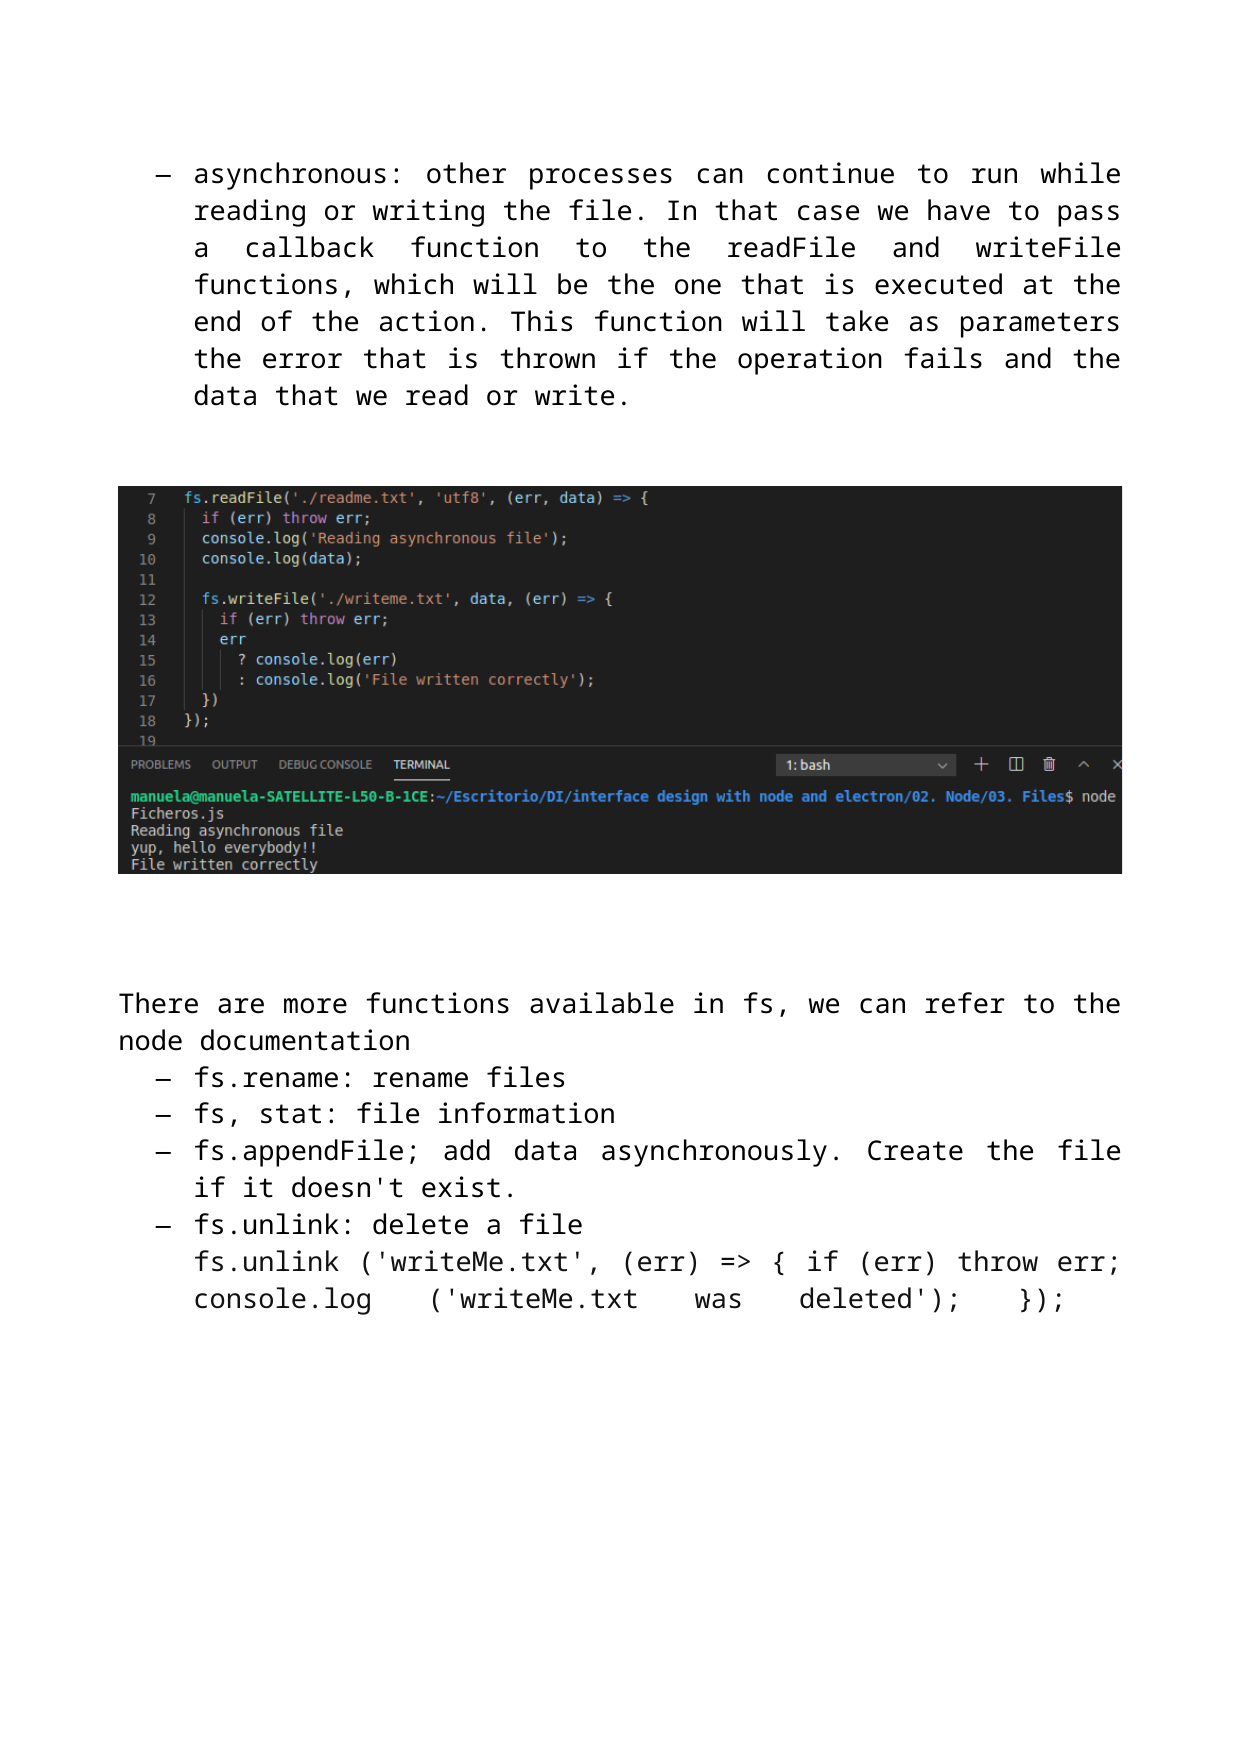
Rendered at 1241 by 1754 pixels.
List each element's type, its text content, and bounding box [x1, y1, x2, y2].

list fs.appendFile; add data asynchronously. Create the file if it doesn't exist. [156, 1132, 1122, 1206]
list fs.rename: rename files [156, 1058, 1122, 1095]
list fs.unlink ('writeMe.txt', (err) => { if (err) throw err; console.log ('writeMe.txt was deleted'); }); [156, 1242, 1122, 1353]
list asynchronous: other processes can continue to run while reading or writing the file. In that case we have to pass a callback function to the readFile and writeFile functions, which will be the one that is executed at the end of the action. This function will take as parameters the error that is thrown if the operation fails and the data that we read or write. [156, 155, 1122, 413]
list fs.unlink: delete a file [156, 1206, 1122, 1242]
text There are more functions available in fs, we can refer to the node documentation [118, 984, 1122, 1058]
list fs, stat: file information [156, 1095, 1122, 1132]
picture [118, 486, 1123, 874]
